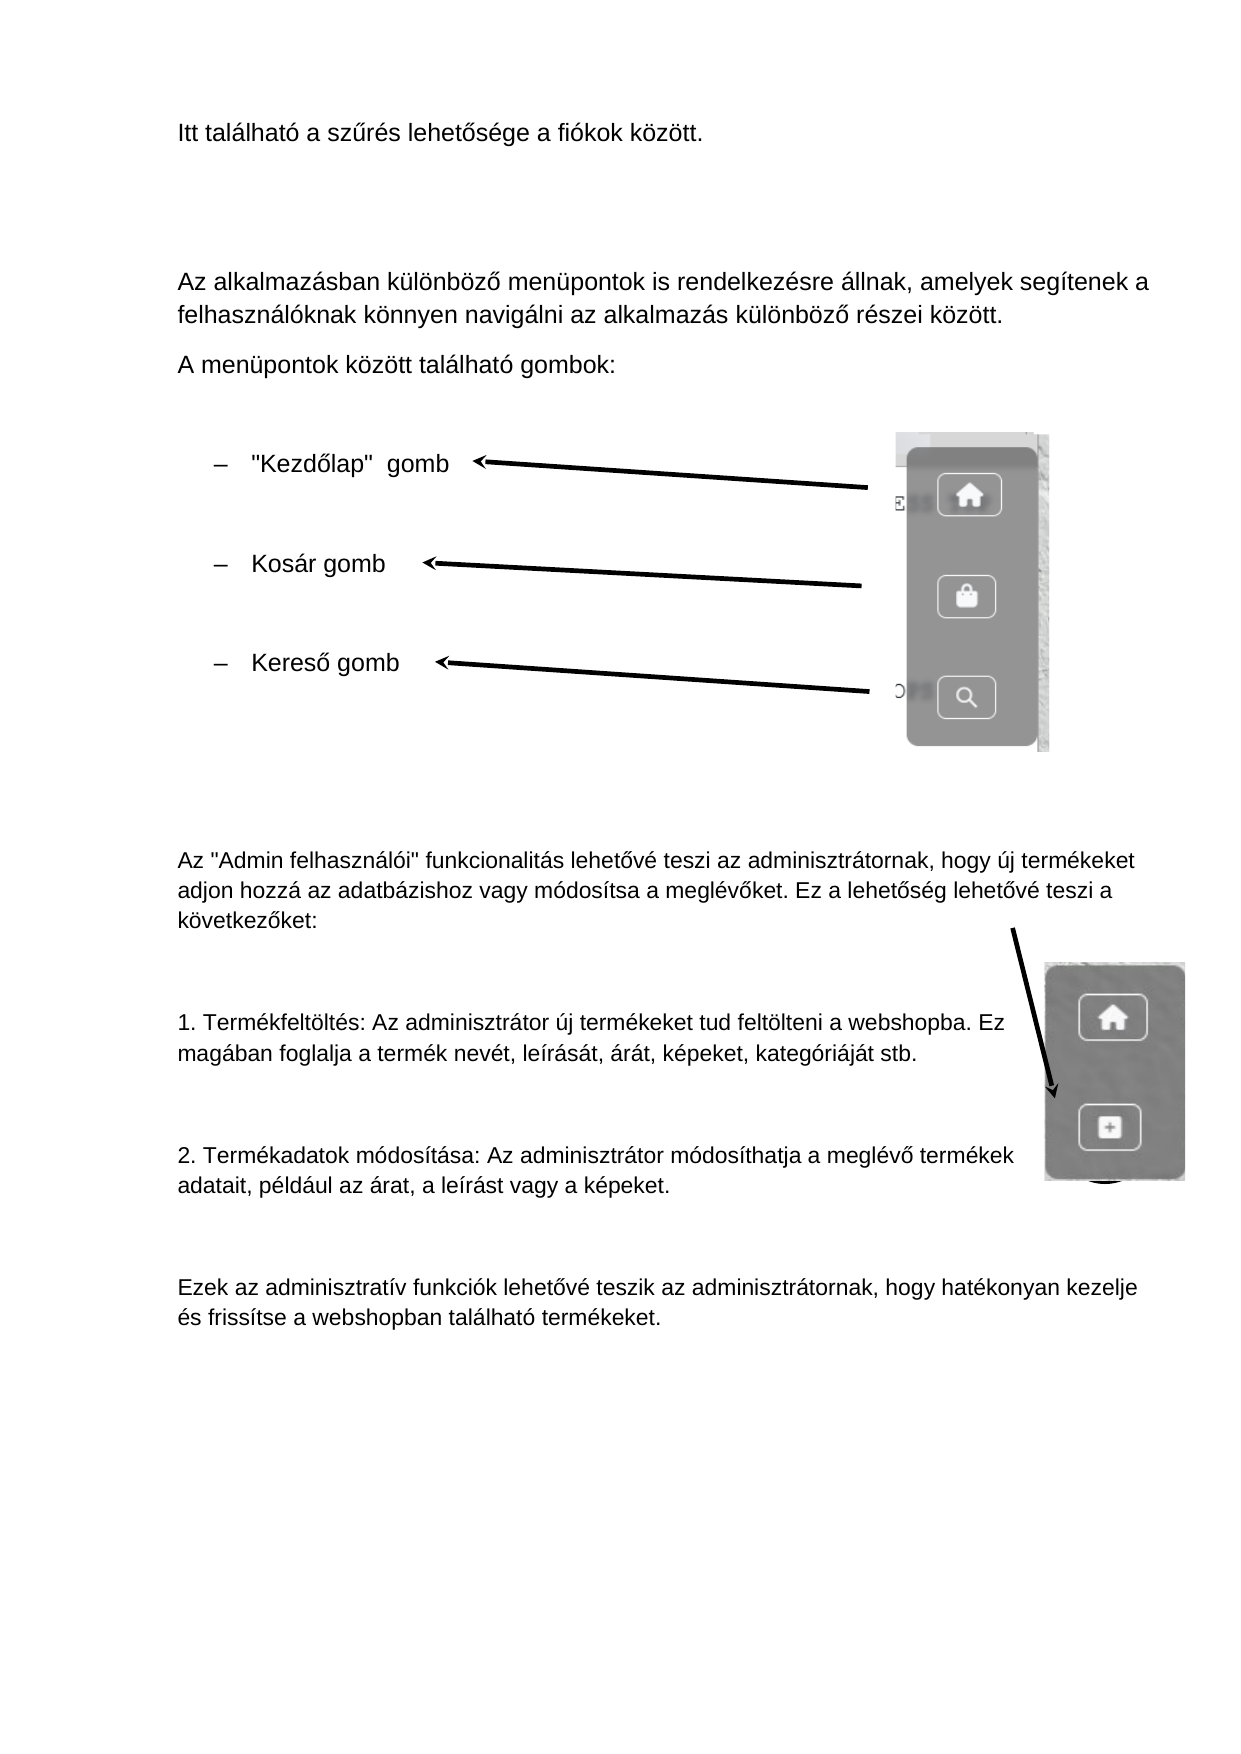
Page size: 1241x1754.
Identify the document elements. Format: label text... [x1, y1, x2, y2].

text Ezek az adminisztratív funkciók lehetővé teszik az adminisztrátornak, hogy hatékonyan kezelje és frissítse a webshopban található termékeket. [177, 1274, 1152, 1330]
picture [1044, 962, 1185, 1181]
text Az alkalmazásban különböző menüpontok is rendelkezésre állnak, amelyek segítenek a felhasználóknak könnyen navigálni az alkalmazás különböző részei között. [177, 267, 1152, 329]
list "Kezdőlap" gomb [213, 449, 895, 478]
text Itt található a szűrés lehetősége a fiókok között. [177, 118, 1152, 147]
text Az "Admin felhasználói" funkcionalitás lehetővé teszi az adminisztrátornak, hogy új termékeket adjon hozzá az adatbázishoz vagy módosítsa a meglévőket. Ez a lehetőség lehetővé teszi a következőket: [177, 847, 1152, 933]
list [1054, 449, 1152, 478]
list Kosár gomb [213, 549, 895, 577]
text 2. Termékadatok módosítása: Az adminisztrátor módosíthatja a meglévő termékek adatait, például az árat, a leírást vagy a képeket. [177, 1142, 1152, 1198]
text 1. Termékfeltöltés: Az adminisztrátor új termékeket tud feltölteni a webshopba. Ez magában foglalja a termék nevét, leírását, árát, képeket, kategóriáját stb. [177, 1009, 1044, 1066]
text A menüpontok között található gombok: [177, 350, 1152, 379]
list [1054, 549, 1152, 577]
list [1054, 648, 1152, 677]
list Kereső gomb [213, 648, 895, 677]
picture [895, 432, 1054, 752]
